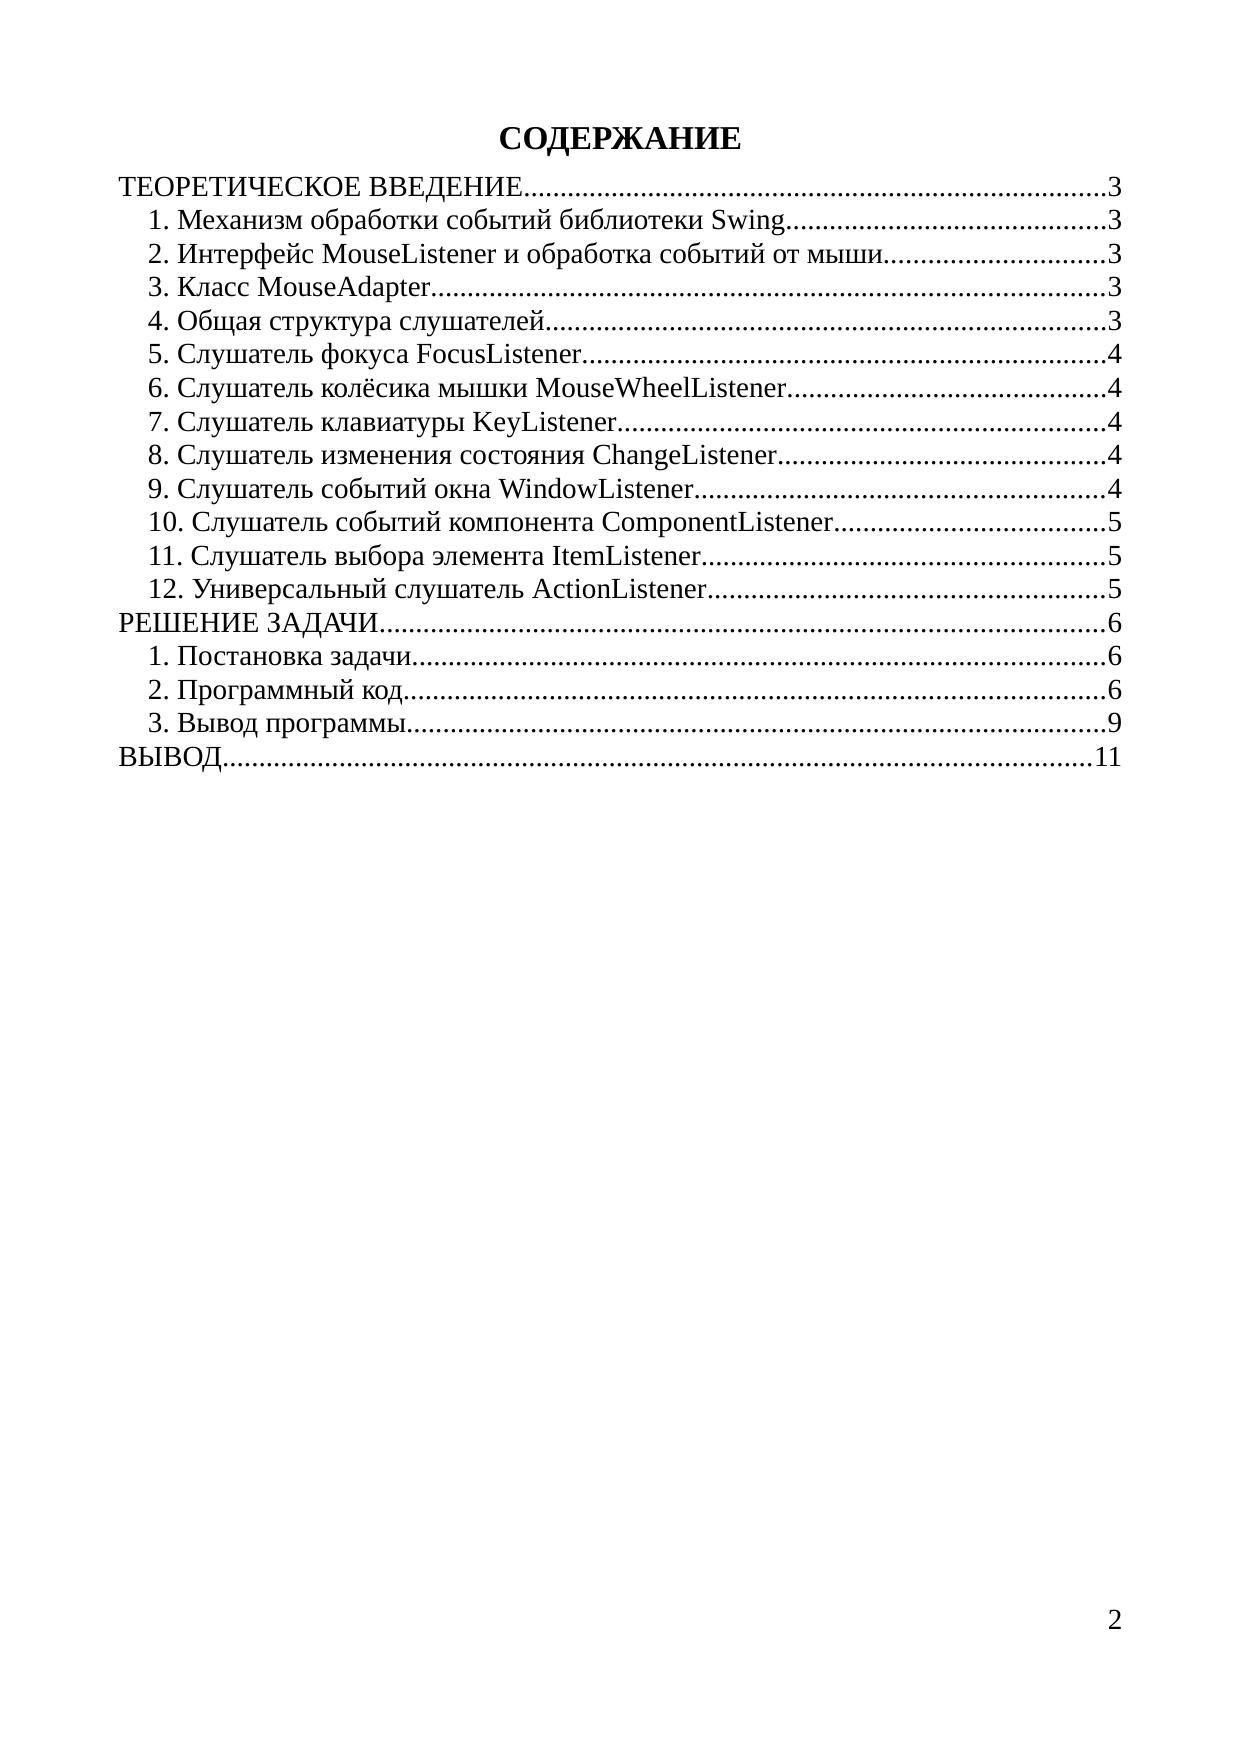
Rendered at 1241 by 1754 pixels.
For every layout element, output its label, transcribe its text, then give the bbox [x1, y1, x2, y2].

text 12. Универсальный слушатель ActionListener 5 [148, 571, 1122, 605]
text 7. Слушатель клавиатуры KeyListener 4 [148, 404, 1122, 437]
text 5. Слушатель фокуса FocusListener 4 [148, 337, 1122, 370]
text 3. Класс MouseAdapter 3 [148, 269, 1122, 303]
text РЕШЕНИЕ ЗАДАЧИ 6 [118, 605, 1122, 638]
text ВЫВОД 11 [118, 739, 1122, 773]
text 3. Вывод программы 9 [148, 706, 1122, 739]
subtitle СОДЕРЖАНИЕ [118, 118, 1122, 156]
text 4. Общая структура слушателей 3 [148, 303, 1122, 337]
text 1. Механизм обработки событий библиотеки Swing 3 [148, 202, 1122, 236]
text 10. Слушатель событий компонента ComponentListener 5 [148, 504, 1122, 538]
text 9. Слушатель событий окна WindowListener 4 [148, 471, 1122, 504]
text 2. Программный код 6 [148, 672, 1122, 706]
text 1. Постановка задачи 6 [148, 638, 1122, 672]
text 2. Интерфейс MouseListener и обработка событий от мыши 3 [148, 236, 1122, 269]
text 8. Слушатель изменения состояния ChangeListener 4 [148, 437, 1122, 471]
text ТЕОРЕТИЧЕСКОЕ ВВЕДЕНИЕ 3 [118, 169, 1122, 202]
text 11. Слушатель выбора элемента ItemListener 5 [148, 538, 1122, 571]
text 6. Слушатель колёсика мышки MouseWheelListener 4 [148, 370, 1122, 404]
